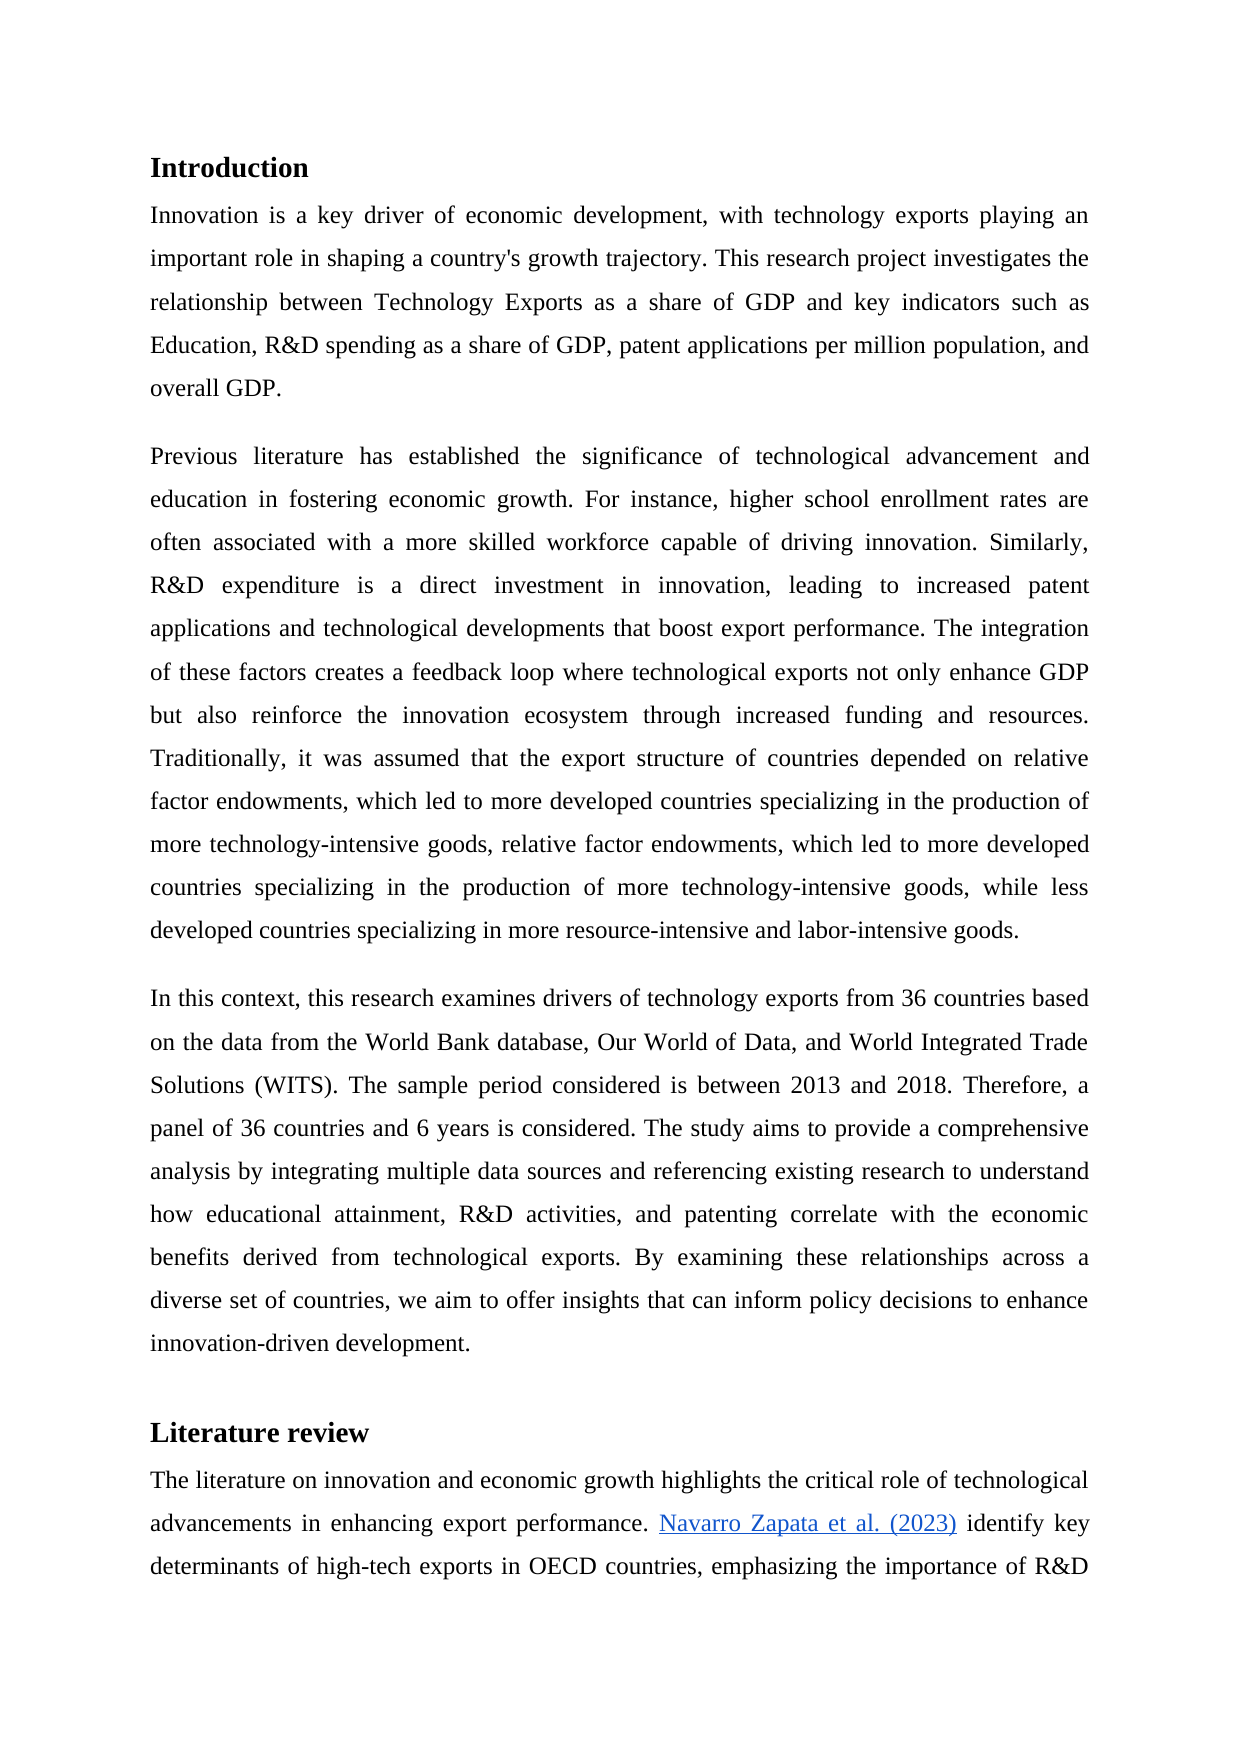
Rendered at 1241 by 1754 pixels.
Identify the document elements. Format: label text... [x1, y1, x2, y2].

text Introduction [150, 150, 1090, 183]
text The literature on innovation and economic growth highlights the critical role of technological advancements in enhancing export performance. Navarro Zapata et al. (2023) identify key determinants of high-tech exports in OECD countries, emphasizing the importance of R&D [150, 1465, 1090, 1580]
text Previous literature has established the significance of technological advancement and education in fostering economic growth. For instance, higher school enrollment rates are often associated with a more skilled workforce capable of driving innovation. Similarly, R&D expenditure is a direct investment in innovation, leading to increased patent applications and technological developments that boost export performance. The integration of these factors creates a feedback loop where technological exports not only enhance GDP but also reinforce the innovation ecosystem through increased funding and resources. Traditionally, it was assumed that the export structure of countries depended on relative factor endowments, which led to more developed countries specializing in the production of more technology-intensive goods, relative factor endowments, which led to more developed countries specializing in the production of more technology-intensive goods, while less developed countries specializing in more resource-intensive and labor-intensive goods. [150, 441, 1090, 944]
text Innovation is a key driver of economic development, with technology exports playing an important role in shaping a country's growth trajectory. This research project investigates the relationship between Technology Exports as a share of GDP and key indicators such as Education, R&D spending as a share of GDP, patent applications per million population, and overall GDP. [150, 200, 1090, 402]
text In this context, this research examines drivers of technology exports from 36 countries based on the data from the World Bank database, Our World of Data, and World Integrated Trade Solutions (WITS). The sample period considered is between 2013 and 2018. Therefore, a panel of 36 countries and 6 years is considered. The study aims to provide a comprehensive analysis by integrating multiple data sources and referencing existing research to understand how educational attainment, R&D activities, and patenting correlate with the economic benefits derived from technological exports. By examining these relationships across a diverse set of countries, we aim to offer insights that can inform policy decisions to enhance innovation-driven development. [150, 983, 1090, 1357]
text Literature review [150, 1415, 1090, 1448]
